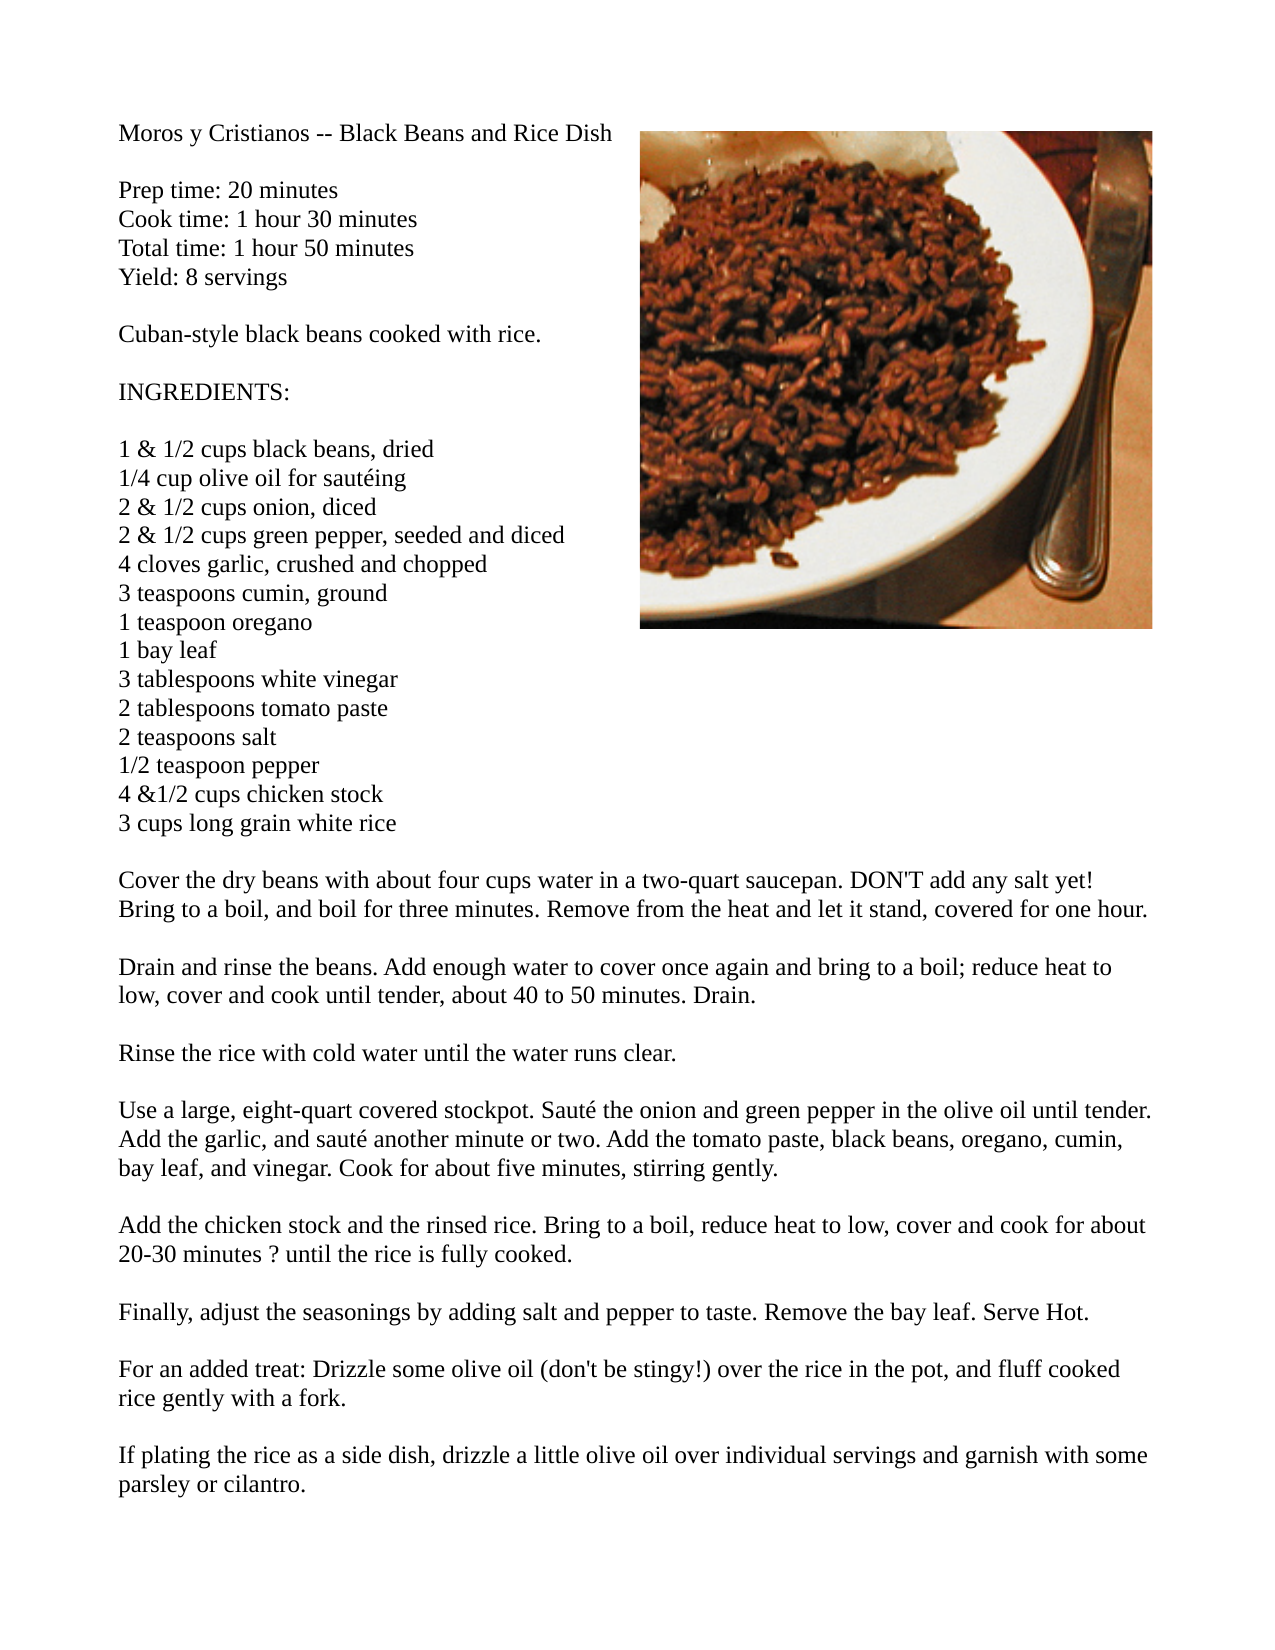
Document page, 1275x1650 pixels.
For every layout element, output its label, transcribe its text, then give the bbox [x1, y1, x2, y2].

text 2 & 1/2 cups onion, diced [118, 492, 639, 521]
text 1 bay leaf [118, 636, 1157, 664]
text 4 cloves garlic, crushed and chopped [118, 549, 639, 578]
text Rinse the rice with cold water until the water runs clear. [118, 1038, 1157, 1067]
text 1/4 cup olive oil for sautéing [118, 463, 639, 492]
text 3 tablespoons white vinegar [118, 664, 1157, 693]
text If plating the rice as a side dish, drizzle a little olive oil over individual servings and garnish with some parsley or cilantro. [118, 1441, 1157, 1498]
text 4 &1/2 cups chicken stock [118, 779, 1157, 808]
text 3 teaspoons cumin, ground [118, 578, 639, 607]
text 2 teaspoons salt [118, 722, 1157, 751]
text Cook time: 1 hour 30 minutes [118, 204, 639, 233]
text For an added treat: Drizzle some olive oil (don't be stingy!) over the rice in the pot, and fluff cooked rice gently with a fork. [118, 1354, 1157, 1412]
text 1 & 1/2 cups black beans, dried [118, 434, 639, 463]
text Cuban-style black beans cooked with rice. [118, 319, 639, 348]
text Use a large, eight-quart covered stockpot. Sauté the onion and green pepper in the olive oil until tender. Add the garlic, and sauté another minute or two. Add the tomato paste, black beans, oregano, cumin, bay leaf, and vinegar. Cook for about five minutes, stirring gently. [118, 1096, 1157, 1182]
text Total time: 1 hour 50 minutes [118, 233, 639, 262]
text Yield: 8 servings [118, 262, 639, 291]
text 3 cups long grain white rice [118, 808, 1157, 837]
text 1 teaspoon oregano [118, 607, 1157, 636]
text Moros y Cristianos -- Black Beans and Rice Dish [118, 118, 1157, 147]
text Drain and rinse the beans. Add enough water to cover once again and bring to a boil; reduce heat to low, cover and cook until tender, about 40 to 50 minutes. Drain. [118, 952, 1157, 1009]
text Prep time: 20 minutes [118, 176, 639, 204]
picture [639, 131, 1153, 629]
text Finally, adjust the seasonings by adding salt and pepper to taste. Remove the bay leaf. Serve Hot. [118, 1297, 1157, 1326]
text Add the chicken stock and the rinsed rice. Bring to a boil, reduce heat to low, cover and cook for about 20-30 minutes ? until the rice is fully cooked. [118, 1211, 1157, 1268]
text 2 & 1/2 cups green pepper, seeded and diced [118, 521, 639, 549]
text INGREDIENTS: [118, 377, 639, 406]
text Cover the dry beans with about four cups water in a two-quart saucepan. DON'T add any salt yet! Bring to a boil, and boil for three minutes. Remove from the heat and let it stand, covered for one hour. [118, 866, 1157, 923]
text 1/2 teaspoon pepper [118, 751, 1157, 779]
text 2 tablespoons tomato paste [118, 693, 1157, 722]
